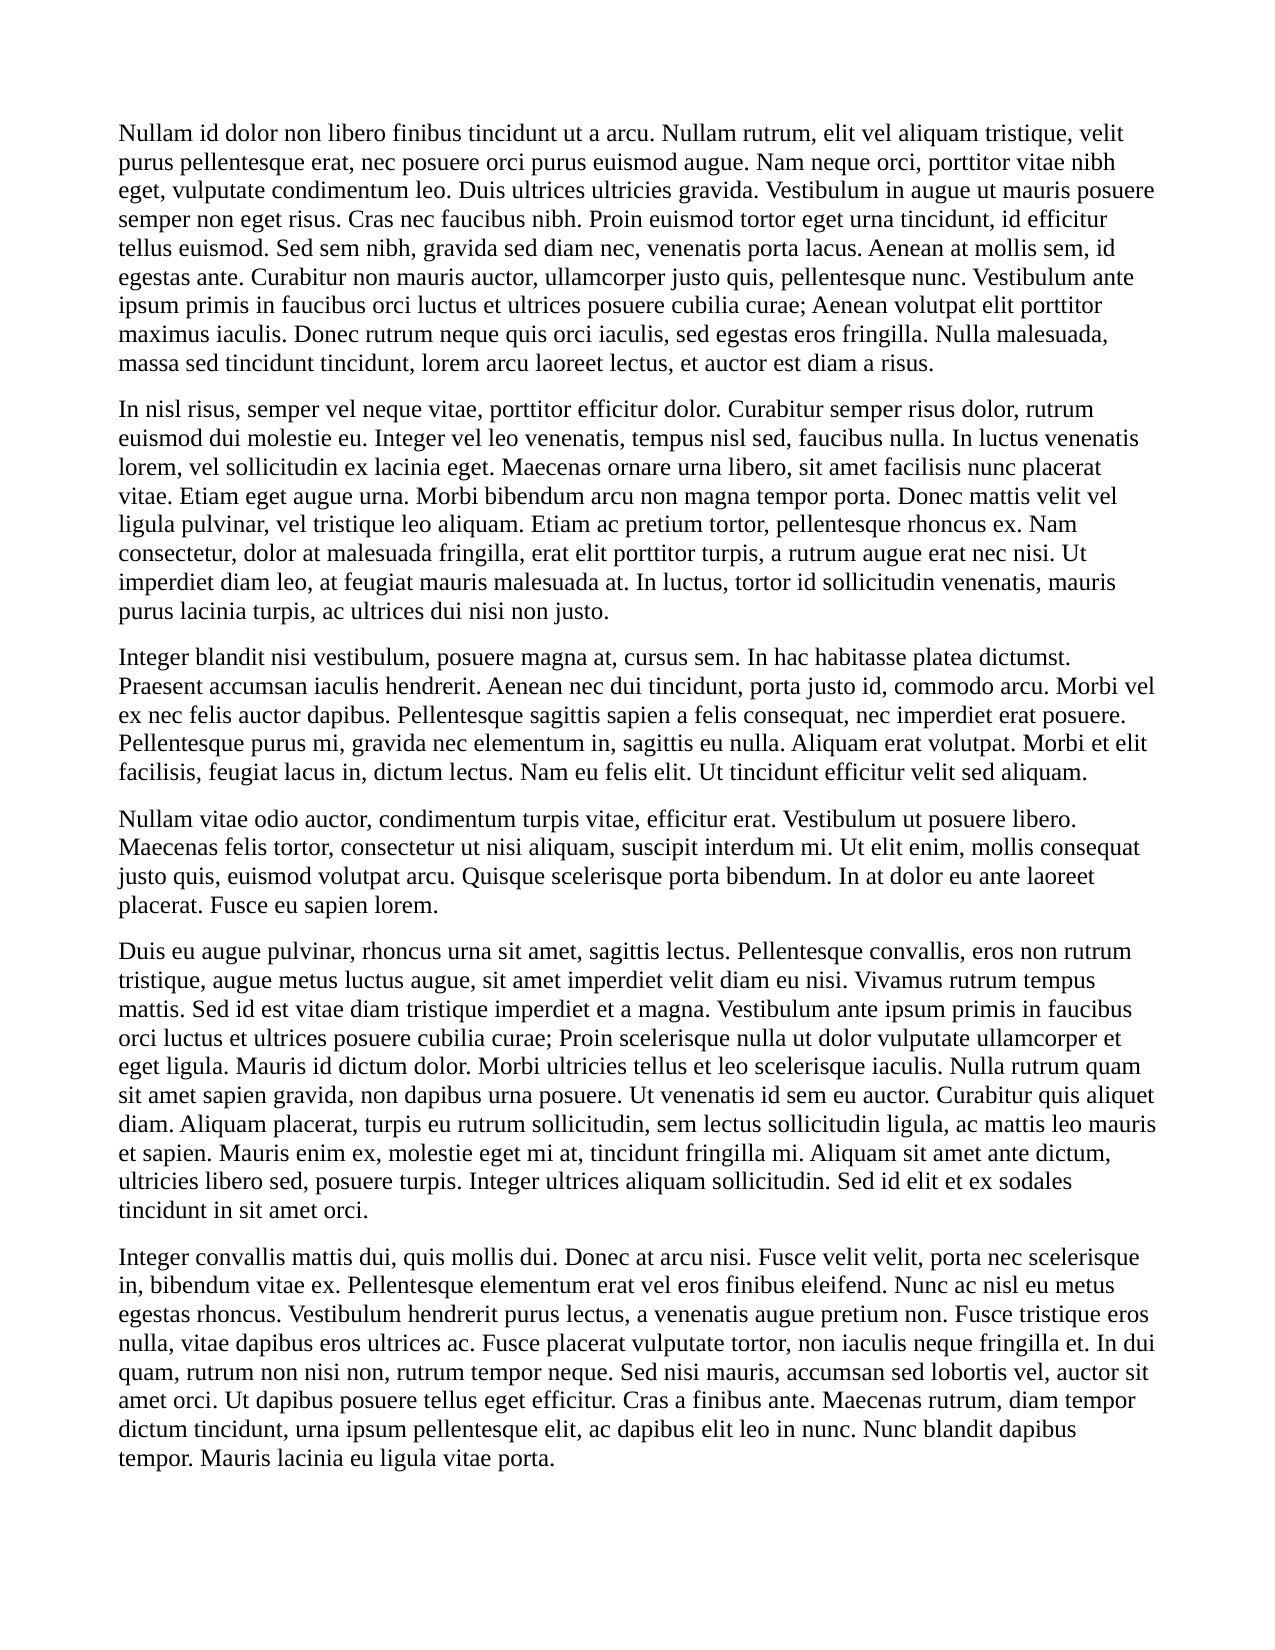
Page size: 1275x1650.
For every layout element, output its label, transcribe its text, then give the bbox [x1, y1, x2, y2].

text Integer convallis mattis dui, quis mollis dui. Donec at arcu nisi. Fusce velit velit, porta nec scelerisque in, bibendum vitae ex. Pellentesque elementum erat vel eros finibus eleifend. Nunc ac nisl eu metus egestas rhoncus. Vestibulum hendrerit purus lectus, a venenatis augue pretium non. Fusce tristique eros nulla, vitae dapibus eros ultrices ac. Fusce placerat vulputate tortor, non iaculis neque fringilla et. In dui quam, rutrum non nisi non, rutrum tempor neque. Sed nisi mauris, accumsan sed lobortis vel, auctor sit amet orci. Ut dapibus posuere tellus eget efficitur. Cras a finibus ante. Maecenas rutrum, diam tempor dictum tincidunt, urna ipsum pellentesque elit, ac dapibus elit leo in nunc. Nunc blandit dapibus tempor. Mauris lacinia eu ligula vitae porta. [118, 1242, 1157, 1472]
text In nisl risus, semper vel neque vitae, porttitor efficitur dolor. Curabitur semper risus dolor, rutrum euismod dui molestie eu. Integer vel leo venenatis, tempus nisl sed, faucibus nulla. In luctus venenatis lorem, vel sollicitudin ex lacinia eget. Maecenas ornare urna libero, sit amet facilisis nunc placerat vitae. Etiam eget augue urna. Morbi bibendum arcu non magna tempor porta. Donec mattis velit vel ligula pulvinar, vel tristique leo aliquam. Etiam ac pretium tortor, pellentesque rhoncus ex. Nam consectetur, dolor at malesuada fringilla, erat elit porttitor turpis, a rutrum augue erat nec nisi. Ut imperdiet diam leo, at feugiat mauris malesuada at. In luctus, tortor id sollicitudin venenatis, mauris purus lacinia turpis, ac ultrices dui nisi non justo. [118, 394, 1157, 624]
text Duis eu augue pulvinar, rhoncus urna sit amet, sagittis lectus. Pellentesque convallis, eros non rutrum tristique, augue metus luctus augue, sit amet imperdiet velit diam eu nisi. Vivamus rutrum tempus mattis. Sed id est vitae diam tristique imperdiet et a magna. Vestibulum ante ipsum primis in faucibus orci luctus et ultrices posuere cubilia curae; Proin scelerisque nulla ut dolor vulputate ullamcorper et eget ligula. Mauris id dictum dolor. Morbi ultricies tellus et leo scelerisque iaculis. Nulla rutrum quam sit amet sapien gravida, non dapibus urna posuere. Ut venenatis id sem eu auctor. Curabitur quis aliquet diam. Aliquam placerat, turpis eu rutrum sollicitudin, sem lectus sollicitudin ligula, ac mattis leo mauris et sapien. Mauris enim ex, molestie eget mi at, tincidunt fringilla mi. Aliquam sit amet ante dictum, ultricies libero sed, posuere turpis. Integer ultrices aliquam sollicitudin. Sed id elit et ex sodales tincidunt in sit amet orci. [118, 936, 1157, 1224]
text Integer blandit nisi vestibulum, posuere magna at, cursus sem. In hac habitasse platea dictumst. Praesent accumsan iaculis hendrerit. Aenean nec dui tincidunt, porta justo id, commodo arcu. Morbi vel ex nec felis auctor dapibus. Pellentesque sagittis sapien a felis consequat, nec imperdiet erat posuere. Pellentesque purus mi, gravida nec elementum in, sagittis eu nulla. Aliquam erat volutpat. Morbi et elit facilisis, feugiat lacus in, dictum lectus. Nam eu felis elit. Ut tincidunt efficitur velit sed aliquam. [118, 642, 1157, 786]
text Nullam id dolor non libero finibus tincidunt ut a arcu. Nullam rutrum, elit vel aliquam tristique, velit purus pellentesque erat, nec posuere orci purus euismod augue. Nam neque orci, porttitor vitae nibh eget, vulputate condimentum leo. Duis ultrices ultricies gravida. Vestibulum in augue ut mauris posuere semper non eget risus. Cras nec faucibus nibh. Proin euismod tortor eget urna tincidunt, id efficitur tellus euismod. Sed sem nibh, gravida sed diam nec, venenatis porta lacus. Aenean at mollis sem, id egestas ante. Curabitur non mauris auctor, ullamcorper justo quis, pellentesque nunc. Vestibulum ante ipsum primis in faucibus orci luctus et ultrices posuere cubilia curae; Aenean volutpat elit porttitor maximus iaculis. Donec rutrum neque quis orci iaculis, sed egestas eros fringilla. Nulla malesuada, massa sed tincidunt tincidunt, lorem arcu laoreet lectus, et auctor est diam a risus. [118, 118, 1157, 377]
text Nullam vitae odio auctor, condimentum turpis vitae, efficitur erat. Vestibulum ut posuere libero. Maecenas felis tortor, consectetur ut nisi aliquam, suscipit interdum mi. Ut elit enim, mollis consequat justo quis, euismod volutpat arcu. Quisque scelerisque porta bibendum. In at dolor eu ante laoreet placerat. Fusce eu sapien lorem. [118, 804, 1157, 919]
